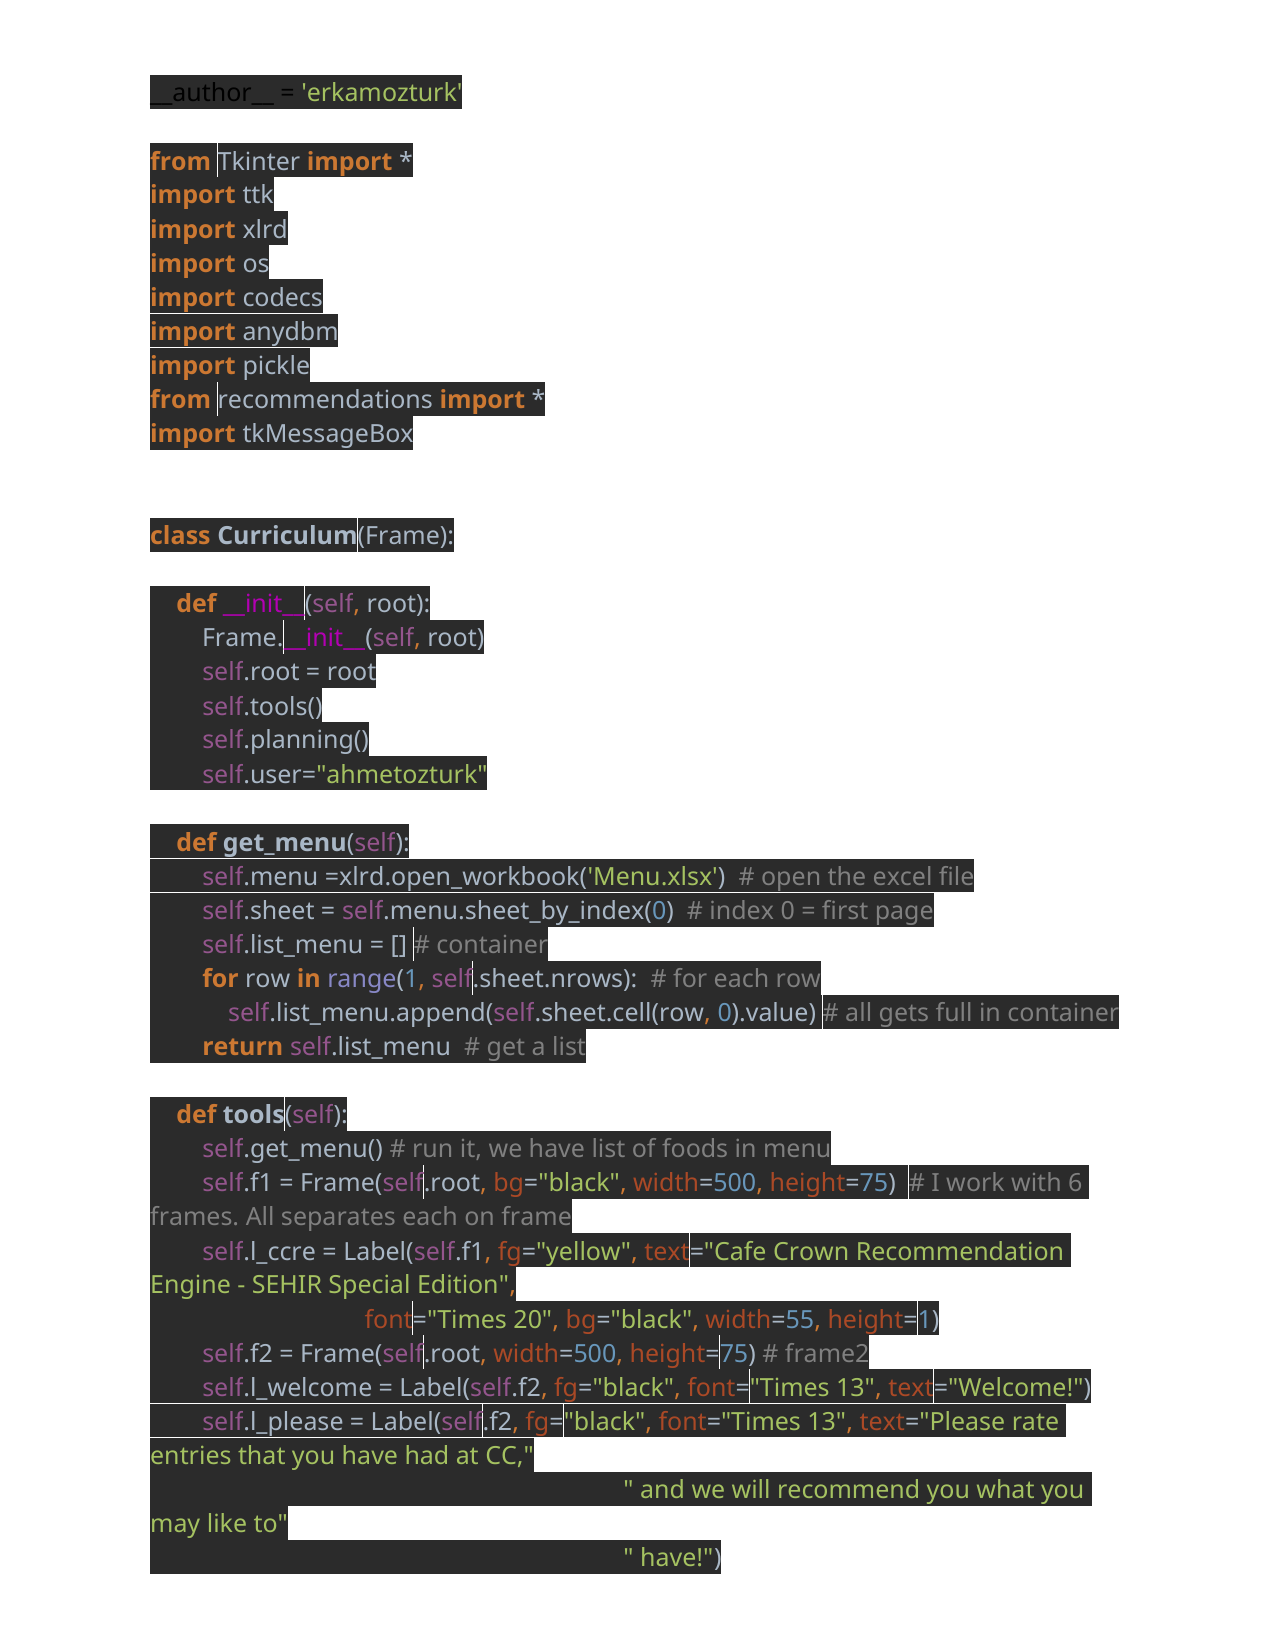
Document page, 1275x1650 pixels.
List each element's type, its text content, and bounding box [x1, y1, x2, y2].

text __author__ = 'erkamozturk' from Tkinter import * import ttk import xlrd import os import codecs import anydbm import pickle from recommendations import * import tkMessageBox class Curriculum(Frame): def __init__(self, root): Frame.__init__(self, root) self.root = root self.tools() self.planning() self.user="ahmetozturk" def get_menu(self): self.menu =xlrd.open_workbook('Menu.xlsx') # open the excel file self.sheet = self.menu.sheet_by_index(0) # index 0 = first page self.list_menu = [] # container for row in range(1, self.sheet.nrows): # for each row self.list_menu.append(self.sheet.cell(row, 0).value) # all gets full in container return self.list_menu # get a list def tools(self): self.get_menu() # run it, we have list of foods in menu self.f1 = Frame(self.root, bg="black", width=500, height=75) # I work with 6 frames. All separates each on frame self.l_ccre = Label(self.f1, fg="yellow", text="Cafe Crown Recommendation Engine - SEHIR Special Edition", font="Times 20", bg="black", width=55, height=1) self.f2 = Frame(self.root, width=500, height=75) # frame2 self.l_welcome = Label(self.f2, fg="black", font="Times 13", text="Welcome!") self.l_please = Label(self.f2, fg="black", font="Times 13", text="Please rate entries that you have had at CC," " and we will recommend you what you may like to" " have!") [150, 75, 1125, 1574]
